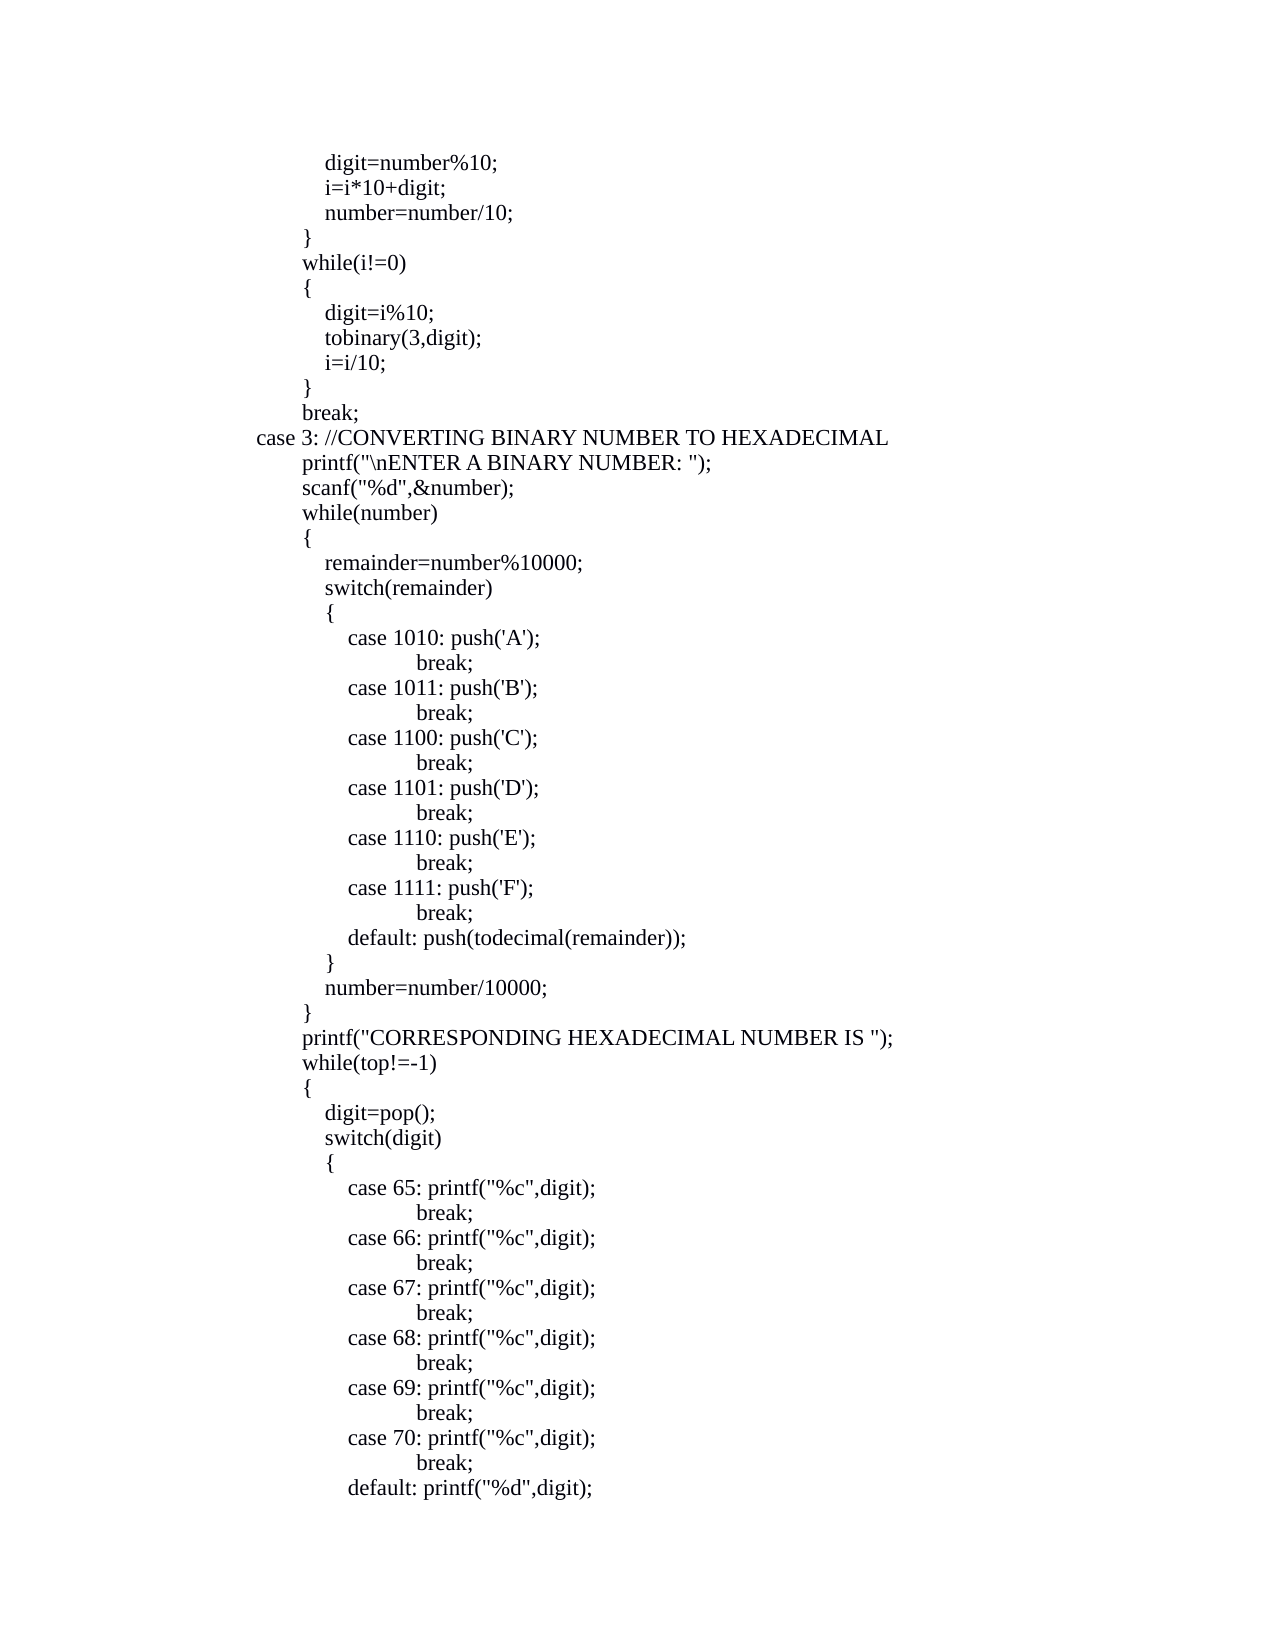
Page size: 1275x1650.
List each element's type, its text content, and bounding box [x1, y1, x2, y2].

text digit=i%10; [187, 300, 1087, 325]
text case 68: printf("%c",digit); [187, 1325, 1087, 1350]
text break; [187, 1250, 1087, 1275]
text remainder=number%10000; [187, 550, 1087, 575]
text case 3: //CONVERTING BINARY NUMBER TO HEXADECIMAL [187, 425, 1087, 450]
text digit=pop(); [187, 1100, 1087, 1125]
text { [187, 275, 1087, 300]
text break; [187, 1400, 1087, 1425]
text break; [187, 750, 1087, 775]
text break; [187, 1200, 1087, 1225]
text scanf("%d",&number); [187, 475, 1087, 500]
text default: push(todecimal(remainder)); [187, 925, 1087, 950]
text break; [187, 900, 1087, 925]
text break; [187, 650, 1087, 675]
text break; [187, 850, 1087, 875]
text number=number/10; [187, 200, 1087, 225]
text case 69: printf("%c",digit); [187, 1375, 1087, 1400]
text } [187, 375, 1087, 400]
text case 1111: push('F'); [187, 875, 1087, 900]
text switch(digit) [187, 1125, 1087, 1150]
text tobinary(3,digit); [187, 325, 1087, 350]
text break; [187, 1350, 1087, 1375]
text i=i/10; [187, 350, 1087, 375]
text { [187, 1150, 1087, 1175]
text default: printf("%d",digit); [187, 1475, 1087, 1500]
text } [187, 950, 1087, 975]
text { [187, 600, 1087, 625]
text break; [187, 700, 1087, 725]
text switch(remainder) [187, 575, 1087, 600]
text case 1010: push('A'); [187, 625, 1087, 650]
text break; [187, 800, 1087, 825]
text case 1101: push('D'); [187, 775, 1087, 800]
text break; [187, 1450, 1087, 1475]
text } [187, 1000, 1087, 1025]
text while(number) [187, 500, 1087, 525]
text } [187, 225, 1087, 250]
text { [187, 525, 1087, 550]
text printf("\nENTER A BINARY NUMBER: "); [187, 450, 1087, 475]
text case 70: printf("%c",digit); [187, 1425, 1087, 1450]
text case 65: printf("%c",digit); [187, 1175, 1087, 1200]
text break; [187, 400, 1087, 425]
text while(i!=0) [187, 250, 1087, 275]
text case 1110: push('E'); [187, 825, 1087, 850]
text printf("CORRESPONDING HEXADECIMAL NUMBER IS "); [187, 1025, 1087, 1050]
text i=i*10+digit; [187, 175, 1087, 200]
text break; [187, 1300, 1087, 1325]
text case 67: printf("%c",digit); [187, 1275, 1087, 1300]
text case 66: printf("%c",digit); [187, 1225, 1087, 1250]
text digit=number%10; [187, 150, 1087, 175]
text case 1100: push('C'); [187, 725, 1087, 750]
text while(top!=-1) [187, 1050, 1087, 1075]
text { [187, 1075, 1087, 1100]
text number=number/10000; [187, 975, 1087, 1000]
text case 1011: push('B'); [187, 675, 1087, 700]
